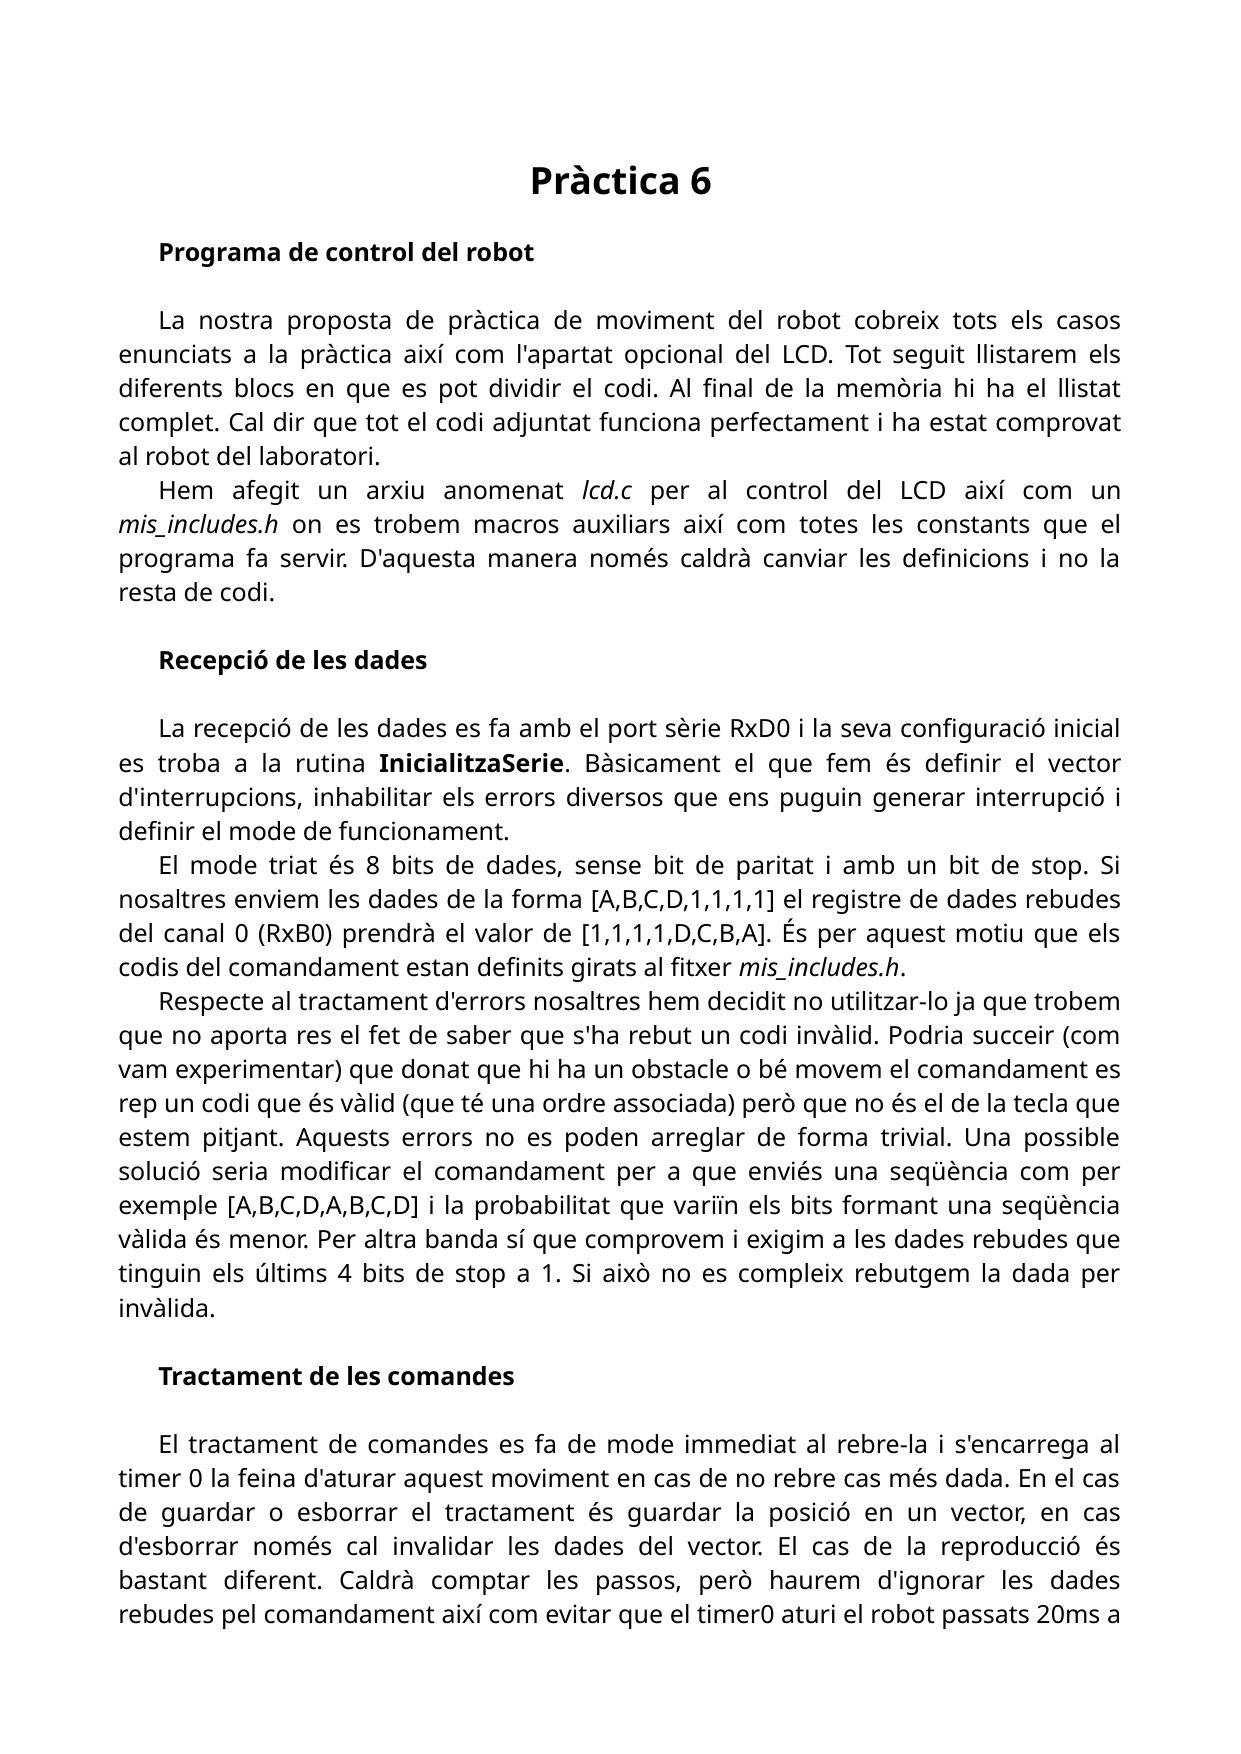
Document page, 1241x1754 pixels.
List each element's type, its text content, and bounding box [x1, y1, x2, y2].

text El mode triat és 8 bits de dades, sense bit de paritat i amb un bit de stop. Si nosaltres enviem les dades de la forma [A,B,C,D,1,1,1,1] el registre de dades rebudes del canal 0 (RxB0) prendrà el valor de [1,1,1,1,D,C,B,A]. És per aquest motiu que els codis del comandament estan definits girats al fitxer mis_includes.h. [118, 847, 1122, 984]
text Recepció de les dades [118, 643, 1122, 677]
text El tractament de comandes es fa de mode immediat al rebre-la i s'encarrega al timer 0 la feina d'aturar aquest moviment en cas de no rebre cas més dada. En el cas de guardar o esborrar el tractament és guardar la posició en un vector, en cas d'esborrar només cal invalidar les dades del vector. El cas de la reproducció és bastant diferent. Caldrà comptar les passos, però haurem d'ignorar les dades rebudes pel comandament així com evitar que el timer0 aturi el robot passats 20ms a [118, 1426, 1122, 1631]
text Hem afegit un arxiu anomenat lcd.c per al control del LCD així com un mis_includes.h on es trobem macros auxiliars així com totes les constants que el programa fa servir. D'aquesta manera només caldrà canviar les definicions i no la resta de codi. [118, 473, 1122, 609]
text La nostra proposta de pràctica de moviment del robot cobreix tots els casos enunciats a la pràctica així com l'apartat opcional del LCD. Tot seguit llistarem els diferents blocs en que es pot dividir el codi. Al final de la memòria hi ha el llistat complet. Cal dir que tot el codi adjuntat funciona perfectament i ha estat comprovat al robot del laboratori. [118, 302, 1122, 473]
text Programa de control del robot [118, 234, 1122, 268]
text Pràctica 6 [118, 154, 1122, 206]
text Respecte al tractament d'errors nosaltres hem decidit no utilitzar-lo ja que trobem que no aporta res el fet de saber que s'ha rebut un codi invàlid. Podria succeir (com vam experimentar) que donat que hi ha un obstacle o bé movem el comandament es rep un codi que és vàlid (que té una ordre associada) però que no és el de la tecla que estem pitjant. Aquests errors no es poden arreglar de forma trivial. Una possible solució seria modificar el comandament per a que enviés una seqüència com per exemple [A,B,C,D,A,B,C,D] i la probabilitat que variïn els bits formant una seqüència vàlida és menor. Per altra banda sí que comprovem i exigim a les dades rebudes que tinguin els últims 4 bits de stop a 1. Si això no es compleix rebutgem la dada per invàlida. [118, 984, 1122, 1324]
text Tractament de les comandes [118, 1358, 1122, 1392]
text La recepció de les dades es fa amb el port sèrie RxD0 i la seva configuració inicial es troba a la rutina InicialitzaSerie. Bàsicament el que fem és definir el vector d'interrupcions, inhabilitar els errors diversos que ens puguin generar interrupció i definir el mode de funcionament. [118, 711, 1122, 847]
